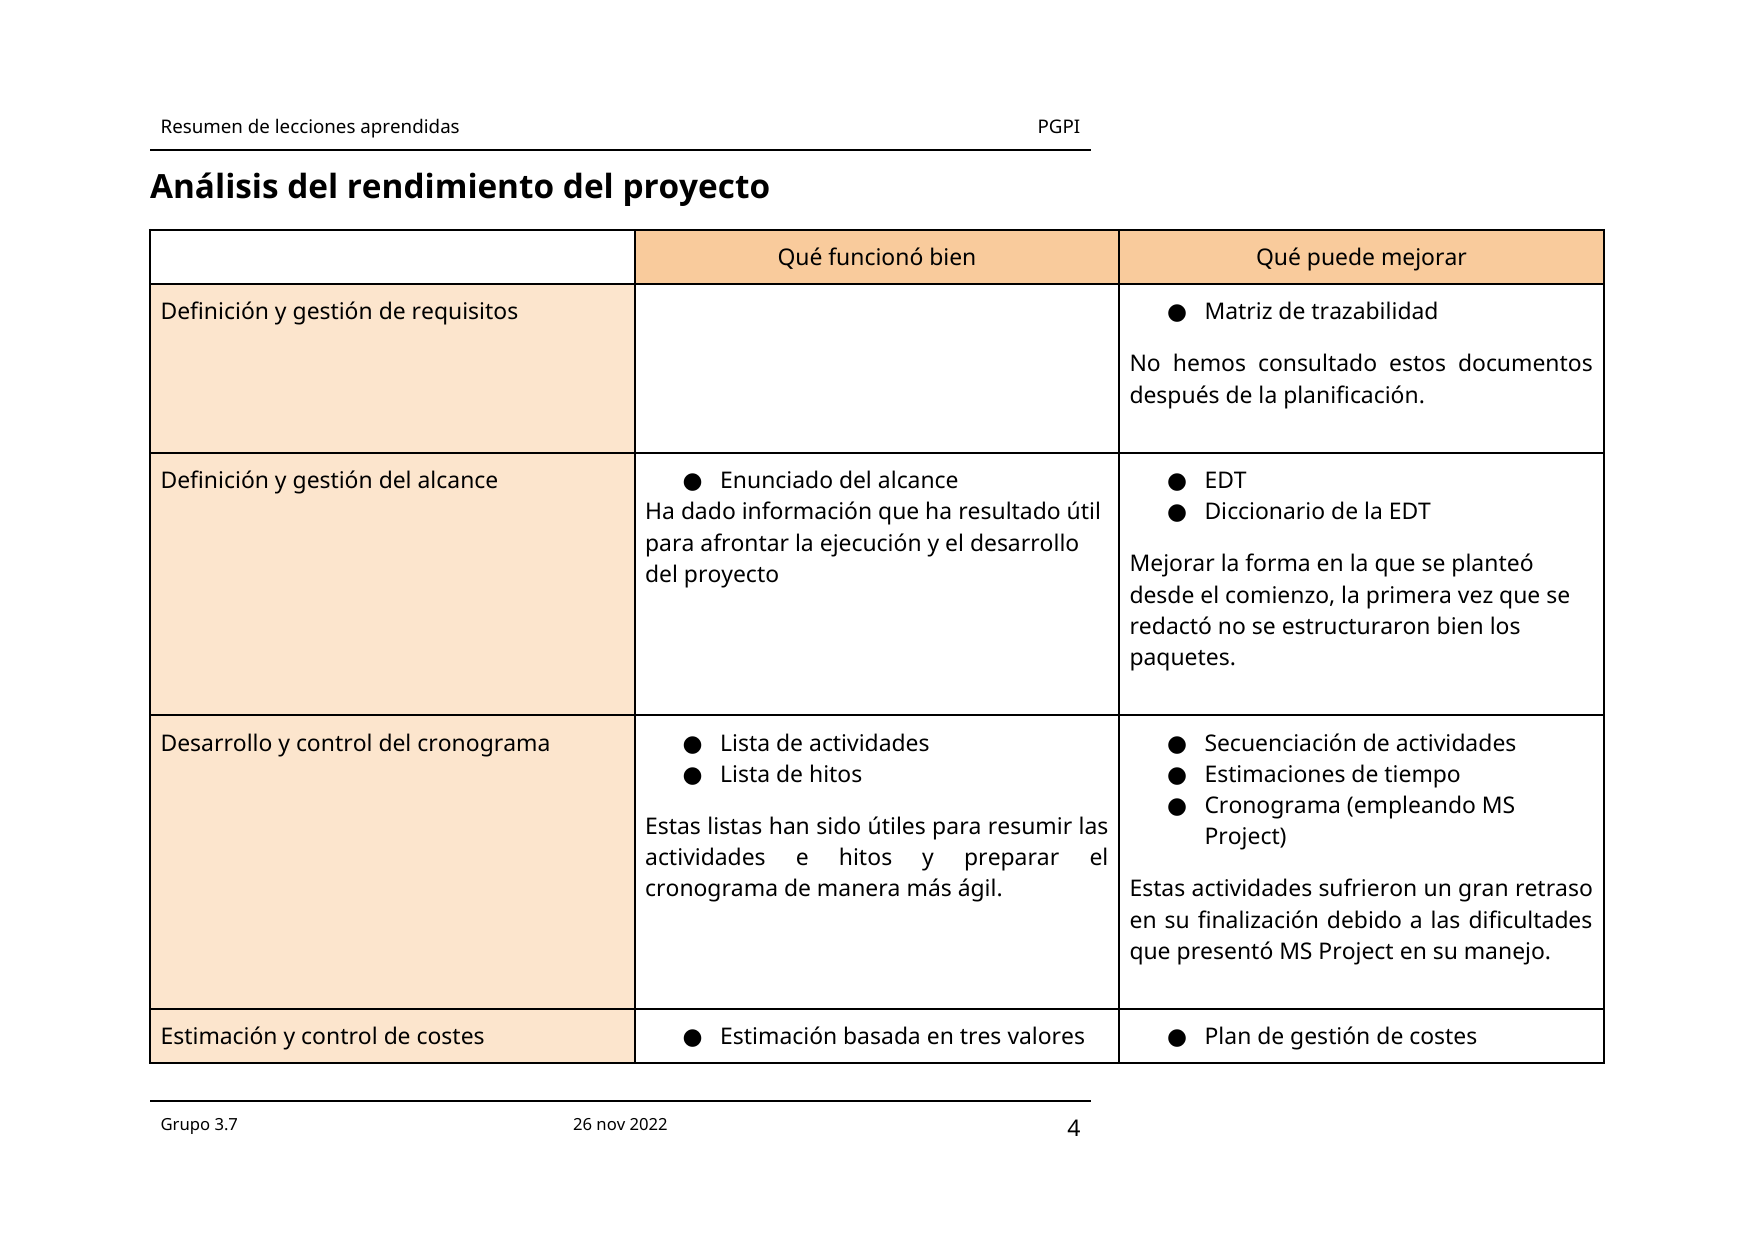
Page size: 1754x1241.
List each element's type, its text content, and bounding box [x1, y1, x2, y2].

table_cell Secuenciación de actividades Estimaciones de tiempo Cronograma (empleando MS Project) Estas actividades sufrieron un gran retraso en su finalización debido a las dificultades que presentó MS Project en su manejo. [1120, 716, 1603, 1008]
table_cell [636, 285, 1118, 452]
table_header Qué puede mejorar [1120, 231, 1603, 283]
table_header [151, 231, 634, 283]
subtitle Análisis del rendimiento del proyecto [150, 162, 1604, 208]
table_header Qué funcionó bien [636, 231, 1118, 283]
table_cell Plan de gestión de costes Línea Base de Costes La primera vez que se definieron se obtuvo un presupuesto absurdo y se tuvieron que repetir las estimaciones, para próximas ocasiones se debe planificar los costes de manera más realista desde un principio Análisis de reserva Comenzar desde un principio con un valor porcentual y no fijo, no tenía mucho sentido. [1120, 1010, 1603, 1062]
table_cell Estimación y control de costes [151, 1010, 634, 1062]
table_cell Lista de actividades Lista de hitos Estas listas han sido útiles para resumir las actividades e hitos y preparar el cronograma de manera más ágil. [636, 716, 1118, 1008]
table_cell Matriz de trazabilidad No hemos consultado estos documentos después de la planificación. [1120, 285, 1603, 452]
table_cell Desarrollo y control del cronograma [151, 716, 634, 1008]
table_cell EDT Diccionario de la EDT Mejorar la forma en la que se planteó desde el comienzo, la primera vez que se redactó no se estructuraron bien los paquetes. [1120, 454, 1603, 714]
table_cell Definición y gestión del alcance [151, 454, 634, 714]
table_cell Definición y gestión de requisitos [151, 285, 634, 452]
table_cell Estimación basada en tres valores [636, 1010, 1118, 1062]
table_cell Enunciado del alcance Ha dado información que ha resultado útil para afrontar la ejecución y el desarrollo del proyecto [636, 454, 1118, 714]
